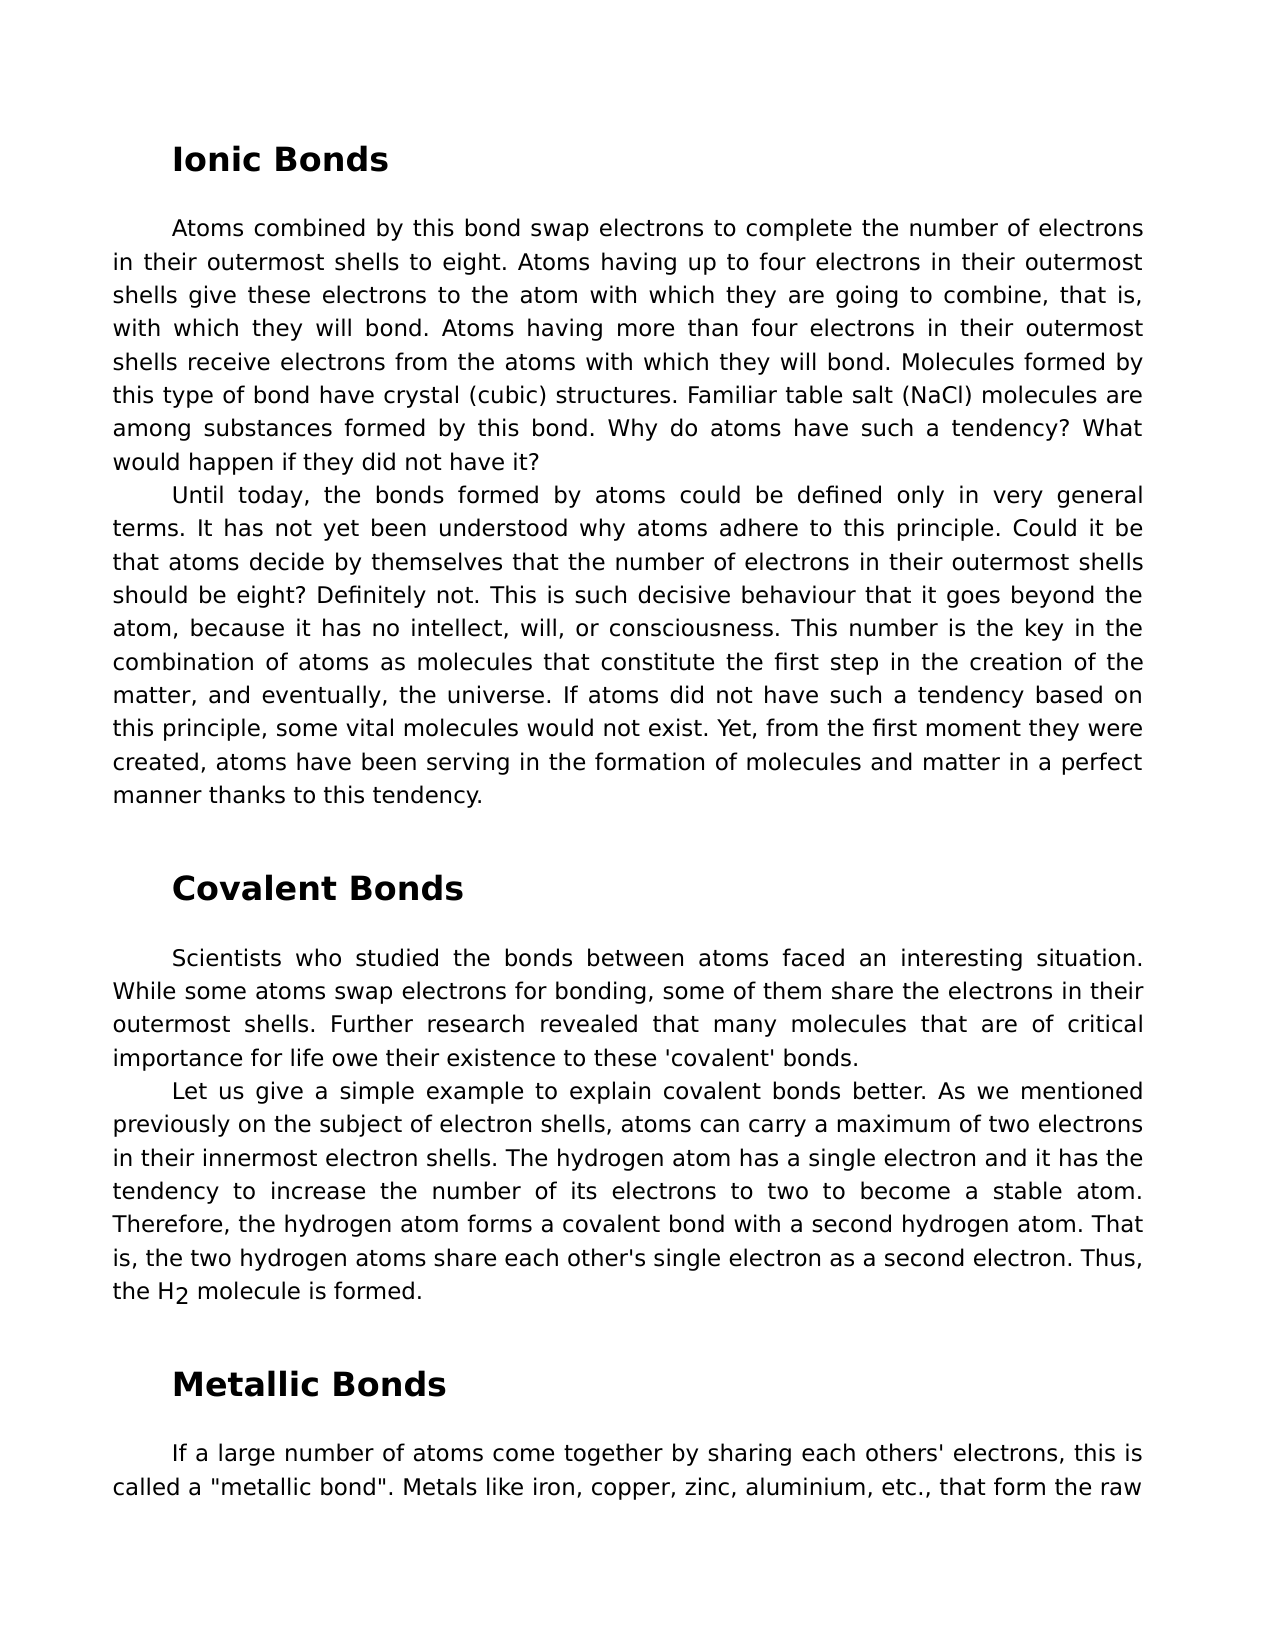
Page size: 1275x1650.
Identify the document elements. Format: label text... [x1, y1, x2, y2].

text Until today, the bonds formed by atoms could be defined only in very general terms. It has not yet been understood why atoms adhere to this principle. Could it be that atoms decide by themselves that the number of electrons in their outermost shells should be eight? Definitely not. This is such decisive behaviour that it goes beyond the atom, because it has no intellect, will, or consciousness. This number is the key in the combination of atoms as molecules that constitute the first step in the creation of the matter, and eventually, the universe. If atoms did not have such a tendency based on this principle, some vital molecules would not exist. Yet, from the first moment they were created, atoms have been serving in the formation of molecules and matter in a perfect manner thanks to this tendency. [112, 477, 1145, 810]
text Covalent Bonds [112, 877, 1145, 906]
text If a large number of atoms come together by sharing each others' electrons, this is called a "metallic bond". Metals like iron, copper, zinc, aluminium, etc., that form the raw [112, 1435, 1145, 1502]
text Let us give a simple example to explain covalent bonds better. As we mentioned previously on the subject of electron shells, atoms can carry a maximum of two electrons in their innermost electron shells. The hydrogen atom has a single electron and it has the tendency to increase the number of its electrons to two to become a stable atom. Therefore, the hydrogen atom forms a covalent bond with a second hydrogen atom. That is, the two hydrogen atoms share each other's single electron as a second electron. Thus, the H2 molecule is formed. [112, 1073, 1145, 1306]
text Atoms combined by this bond swap electrons to complete the number of electrons in their outermost shells to eight. Atoms having up to four electrons in their outermost shells give these electrons to the atom with which they are going to combine, that is, with which they will bond. Atoms having more than four electrons in their outermost shells receive electrons from the atoms with which they will bond. Molecules formed by this type of bond have crystal (cubic) structures. Familiar table salt (NaCl) molecules are among substances formed by this bond. Why do atoms have such a tendency? What would happen if they did not have it? [112, 210, 1145, 477]
text Metallic Bonds [112, 1373, 1145, 1402]
text Ionic Bonds [112, 148, 1145, 177]
text Scientists who studied the bonds between atoms faced an interesting situation. While some atoms swap electrons for bonding, some of them share the electrons in their outermost shells. Further research revealed that many molecules that are of critical importance for life owe their existence to these 'covalent' bonds. [112, 939, 1145, 1073]
